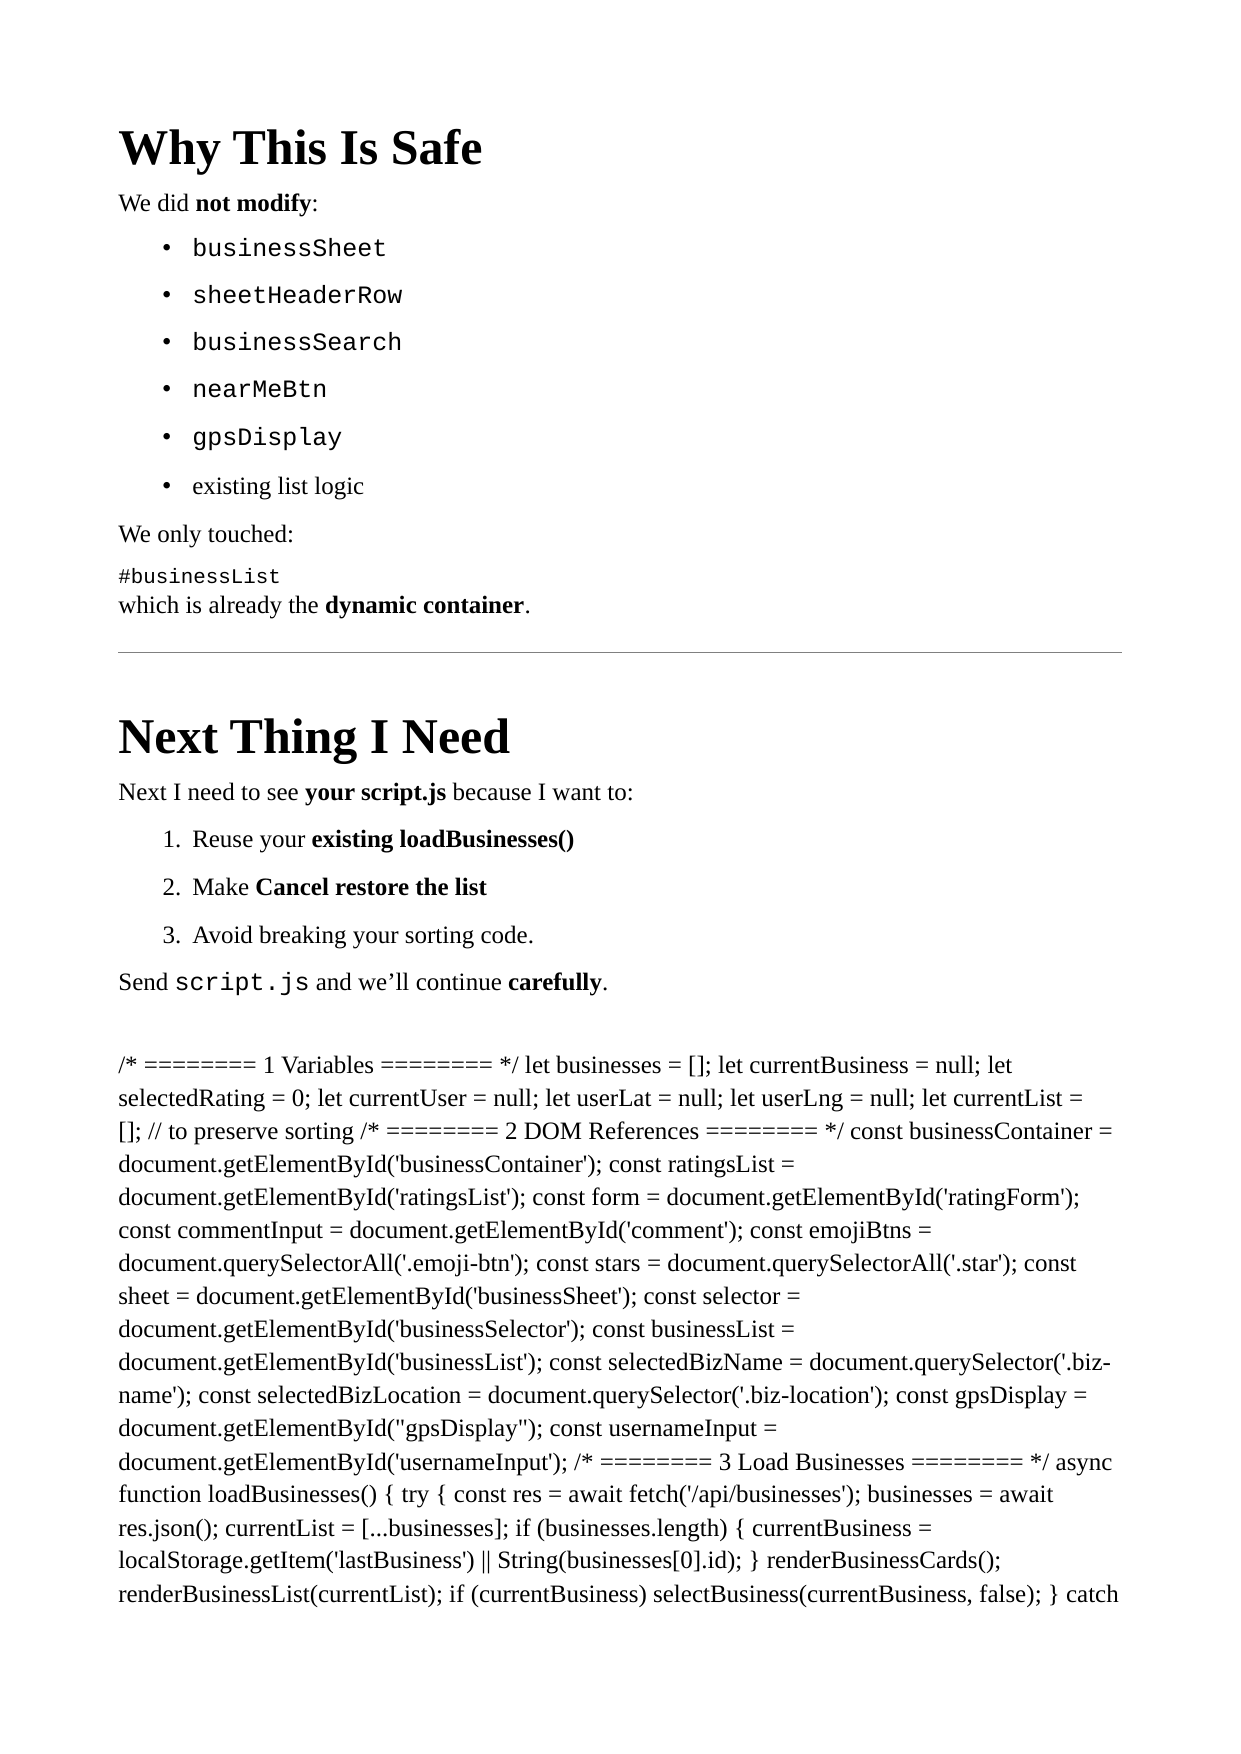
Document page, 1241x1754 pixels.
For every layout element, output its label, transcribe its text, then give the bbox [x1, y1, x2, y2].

subtitle Why This Is Safe [118, 118, 1122, 176]
list nearMeBtn [162, 377, 1122, 405]
list Avoid breaking your sorting code. [162, 920, 1122, 948]
list gpsDisplay [162, 424, 1122, 452]
list existing list logic [162, 471, 1122, 500]
text We did not modify: [118, 188, 1122, 217]
list Reuse your existing loadBusinesses() [162, 824, 1122, 853]
text Next I need to see your script.js because I want to: [118, 777, 1122, 806]
list Make Cancel restore the list [162, 872, 1122, 901]
list businessSearch [162, 330, 1122, 358]
text We only touched: [118, 519, 1122, 547]
text which is already the dynamic container. [118, 590, 1122, 619]
text Send script.js and we’ll continue carefully. [118, 967, 1122, 998]
text /* ======== 1 Variables ======== */ let businesses = []; let currentBusiness = null; let selectedRating = 0; let currentUser = null; let userLat = null; let userLng = null; let currentList = []; // to preserve sorting /* ======== 2 DOM References ======== */ const businessContainer = document.getElementById('businessContainer'); const ratingsList = document.getElementById('ratingsList'); const form = document.getElementById('ratingForm'); const commentInput = document.getElementById('comment'); const emojiBtns = document.querySelectorAll('.emoji-btn'); const stars = document.querySelectorAll('.star'); const sheet = document.getElementById('businessSheet'); const selector = document.getElementById('businessSelector'); const businessList = document.getElementById('businessList'); const selectedBizName = document.querySelector('.biz-name'); const selectedBizLocation = document.querySelector('.biz-location'); const gpsDisplay = document.getElementById("gpsDisplay"); const usernameInput = document.getElementById('usernameInput'); /* ======== 3 Load Businesses ======== */ async function loadBusinesses() { try { const res = await fetch('/api/businesses'); businesses = await res.json(); currentList = [...businesses]; if (businesses.length) { currentBusiness = localStorage.getItem('lastBusiness') || String(businesses[0].id); } renderBusinessCards(); renderBusinessList(currentList); if (currentBusiness) selectBusiness(currentBusiness, false); } catch [118, 1050, 1122, 1607]
list businessSheet [162, 236, 1122, 264]
text #businessList [118, 566, 1122, 590]
subtitle Next Thing I Need [118, 707, 1122, 764]
list sheetHeaderRow [162, 283, 1122, 311]
